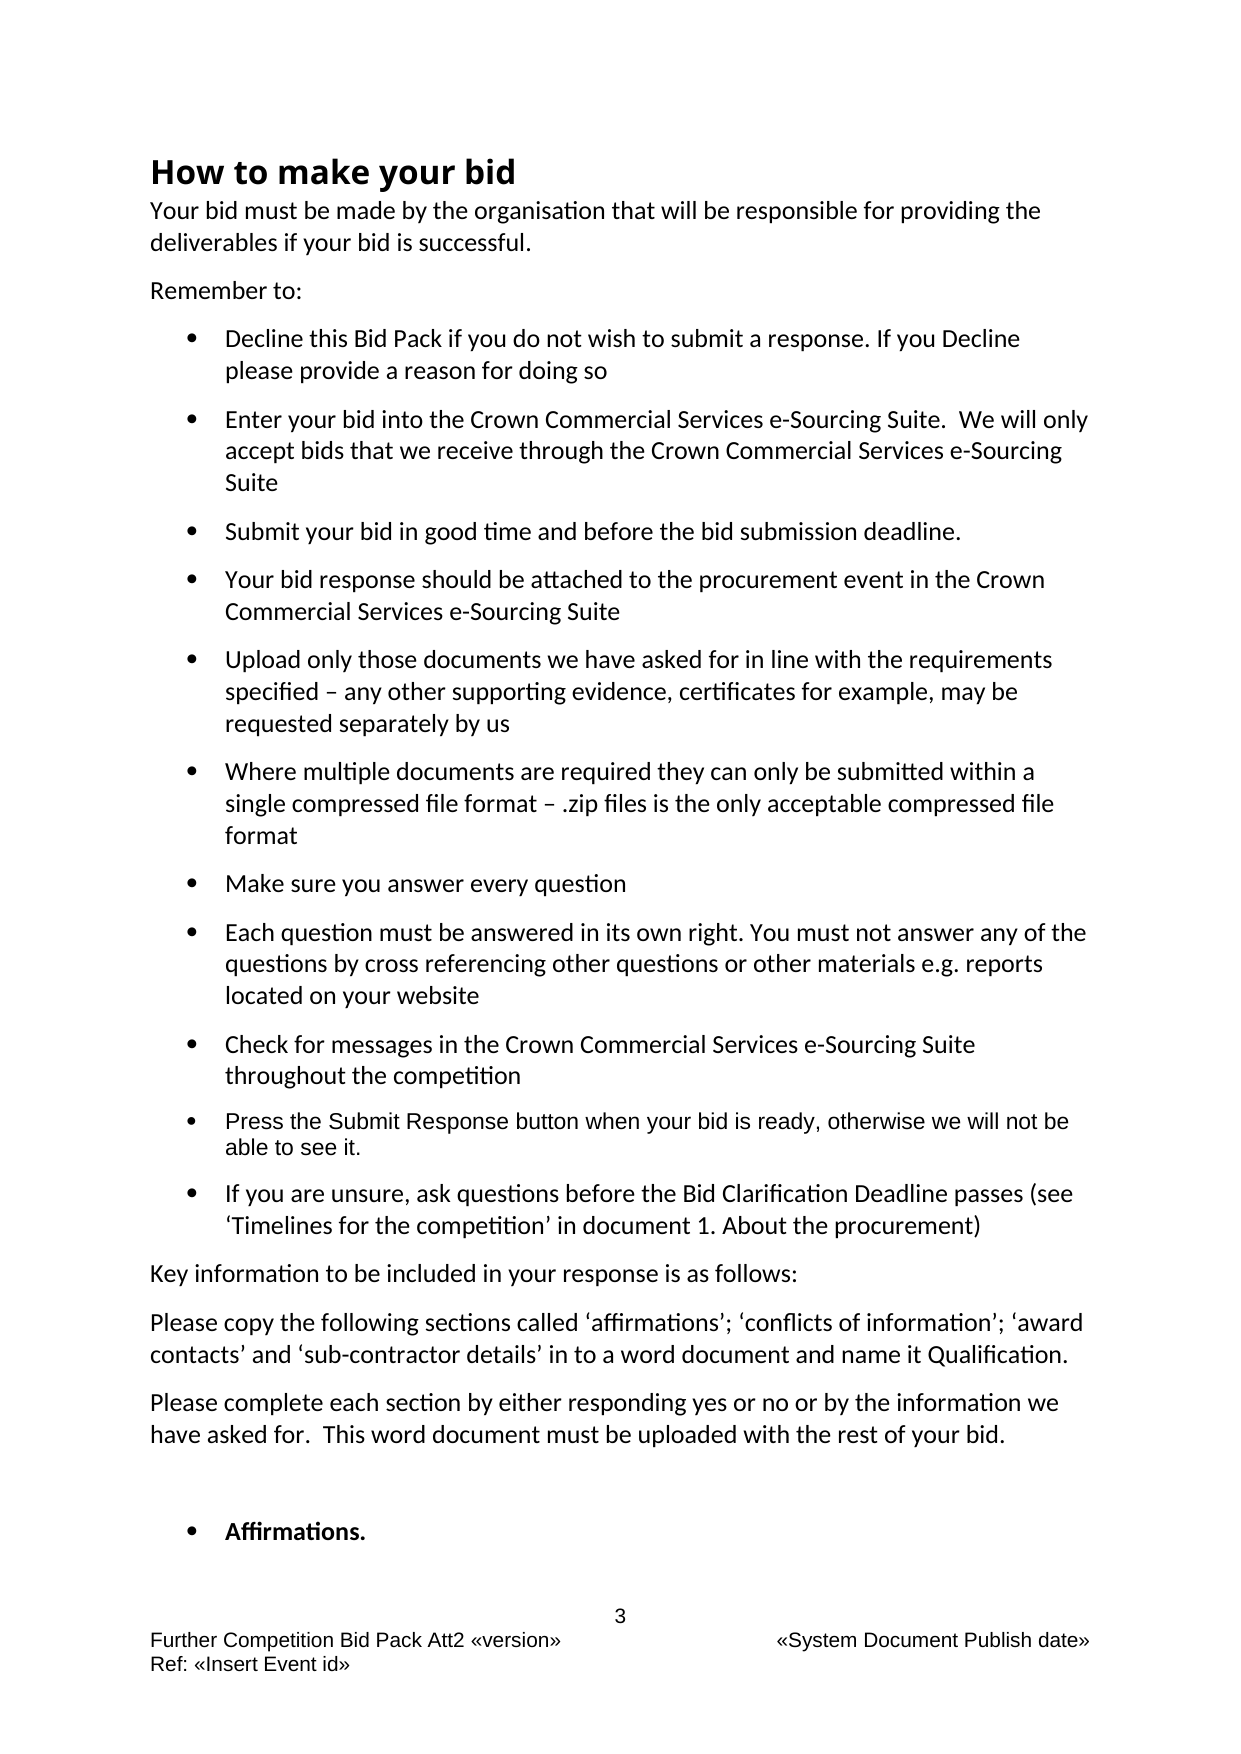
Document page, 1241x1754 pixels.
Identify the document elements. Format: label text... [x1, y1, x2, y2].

list Where multiple documents are required they can only be submitted within a single compressed file format – .zip files is the only acceptable compressed file format [187, 755, 1090, 851]
list Submit your bid in good time and before the bid submission deadline. [187, 515, 1090, 546]
text Key information to be included in your response is as follows: [150, 1257, 1090, 1289]
subtitle How to make your bid [150, 148, 1090, 194]
text Your bid must be made by the organisation that will be responsible for providing the deliverables if your bid is successful. [150, 194, 1090, 257]
list Upload only those documents we have asked for in line with the requirements specified – any other supporting evidence, certificates for example, may be requested separately by us [187, 643, 1090, 739]
text Remember to: [150, 274, 1090, 306]
list Press the Submit Response button when your bid is ready, otherwise we will not be able to see it. [187, 1108, 1090, 1161]
list Enter your bid into the Crown Commercial Services e-Sourcing Suite. We will only accept bids that we receive through the Crown Commercial Services e-Sourcing Suite [187, 403, 1090, 498]
text Please copy the following sections called ‘affirmations’; ‘conflicts of information’; ‘award contacts’ and ‘sub-contractor details’ in to a word document and name it Qualification. [150, 1306, 1090, 1369]
list Your bid response should be attached to the procurement event in the Crown Commercial Services e-Sourcing Suite [187, 563, 1090, 627]
list Each question must be answered in its own right. You must not answer any of the questions by cross referencing other questions or other materials e.g. reports located on your website [187, 916, 1090, 1011]
list If you are unsure, ask questions before the Bid Clarification Deadline passes (see ‘Timelines for the competition’ in document 1. About the procurement) [187, 1177, 1090, 1241]
text Please complete each section by either responding yes or no or by the information we have asked for. This word document must be uploaded with the rest of your bid. [150, 1386, 1090, 1450]
list Decline this Bid Pack if you do not wish to submit a response. If you Decline please provide a reason for doing so [187, 322, 1090, 386]
list Affirmations. [187, 1515, 1090, 1547]
list Check for messages in the Crown Commercial Services e-Sourcing Suite throughout the competition [187, 1028, 1090, 1091]
list Make sure you answer every question [187, 867, 1090, 899]
